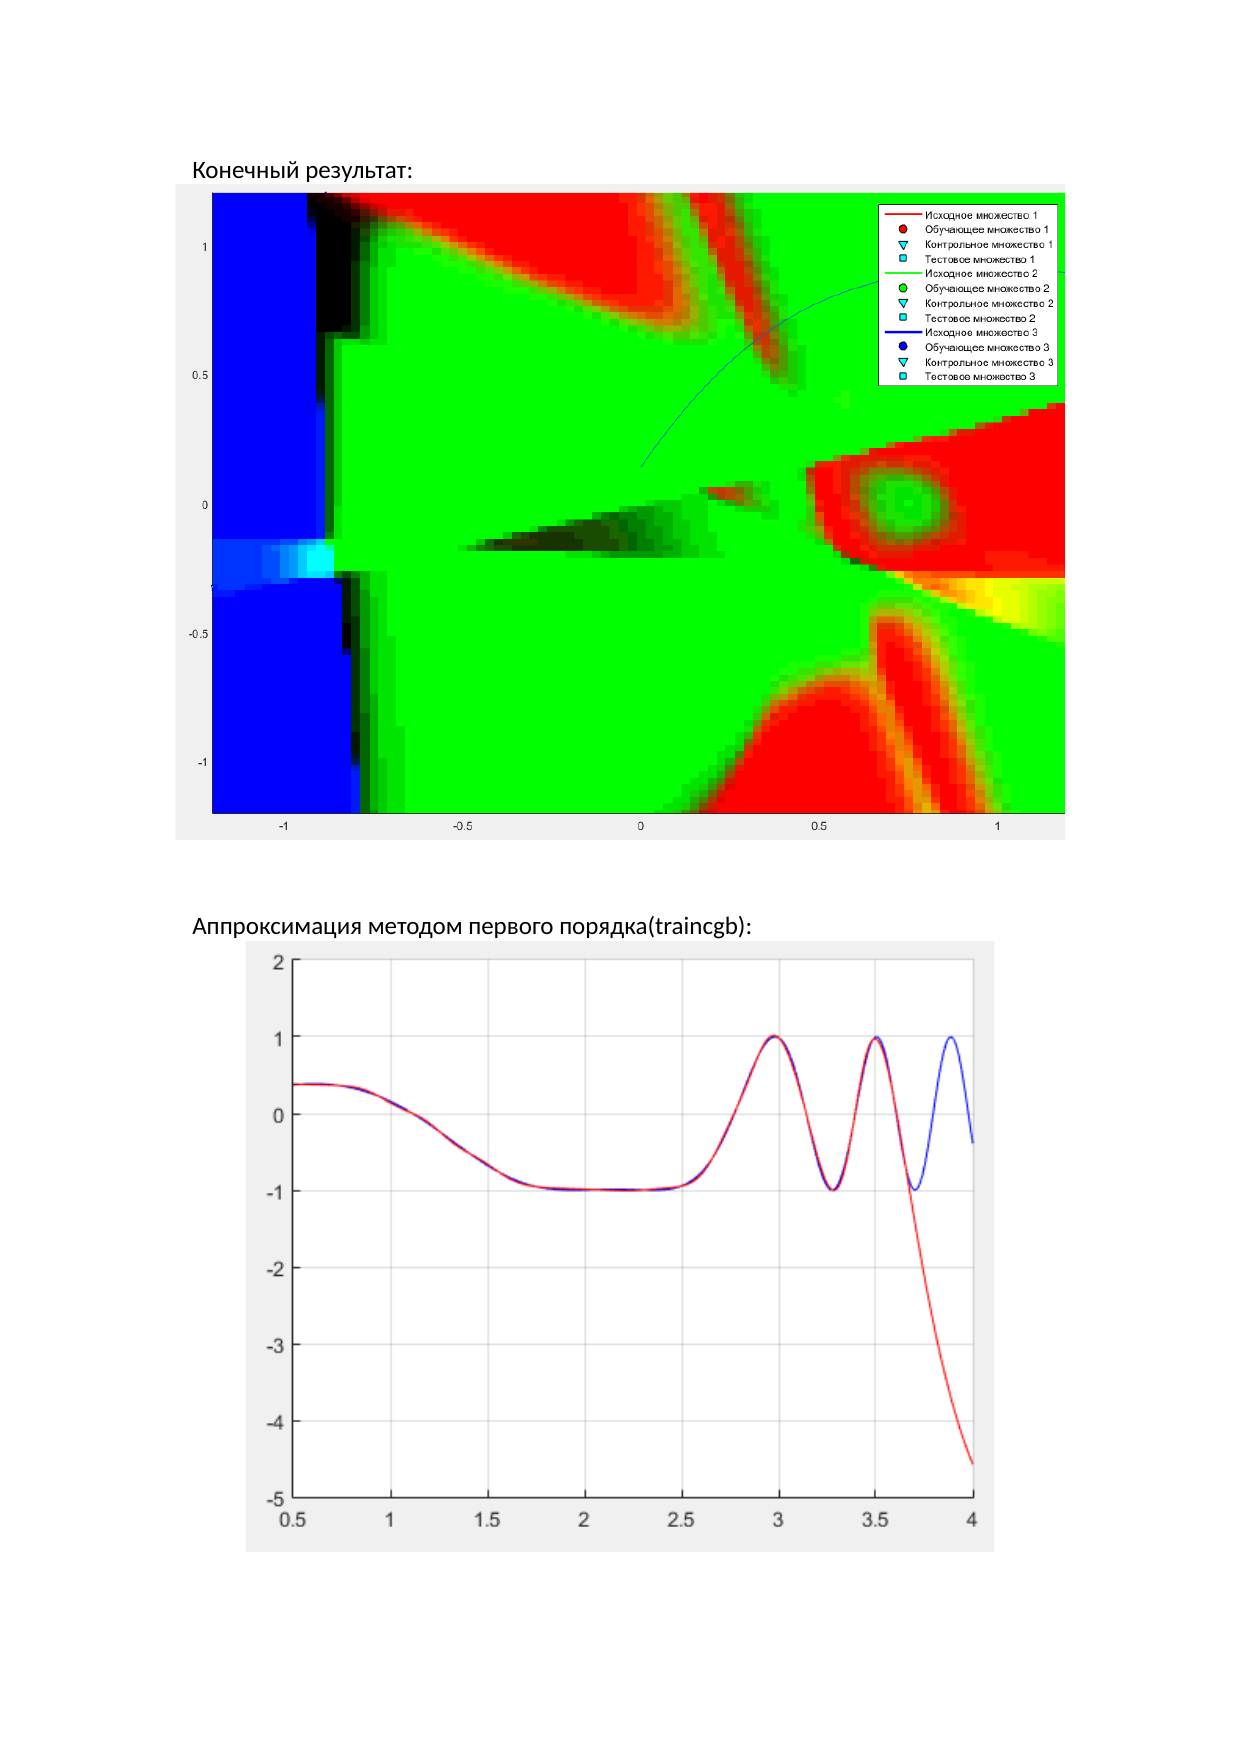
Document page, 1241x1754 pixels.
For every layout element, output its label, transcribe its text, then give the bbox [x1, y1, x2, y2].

text Конечный результат: [118, 154, 1122, 184]
picture [175, 184, 1065, 840]
text Аппроксимация методом первого порядка(traincgb): [118, 910, 1122, 941]
picture [245, 941, 995, 1552]
